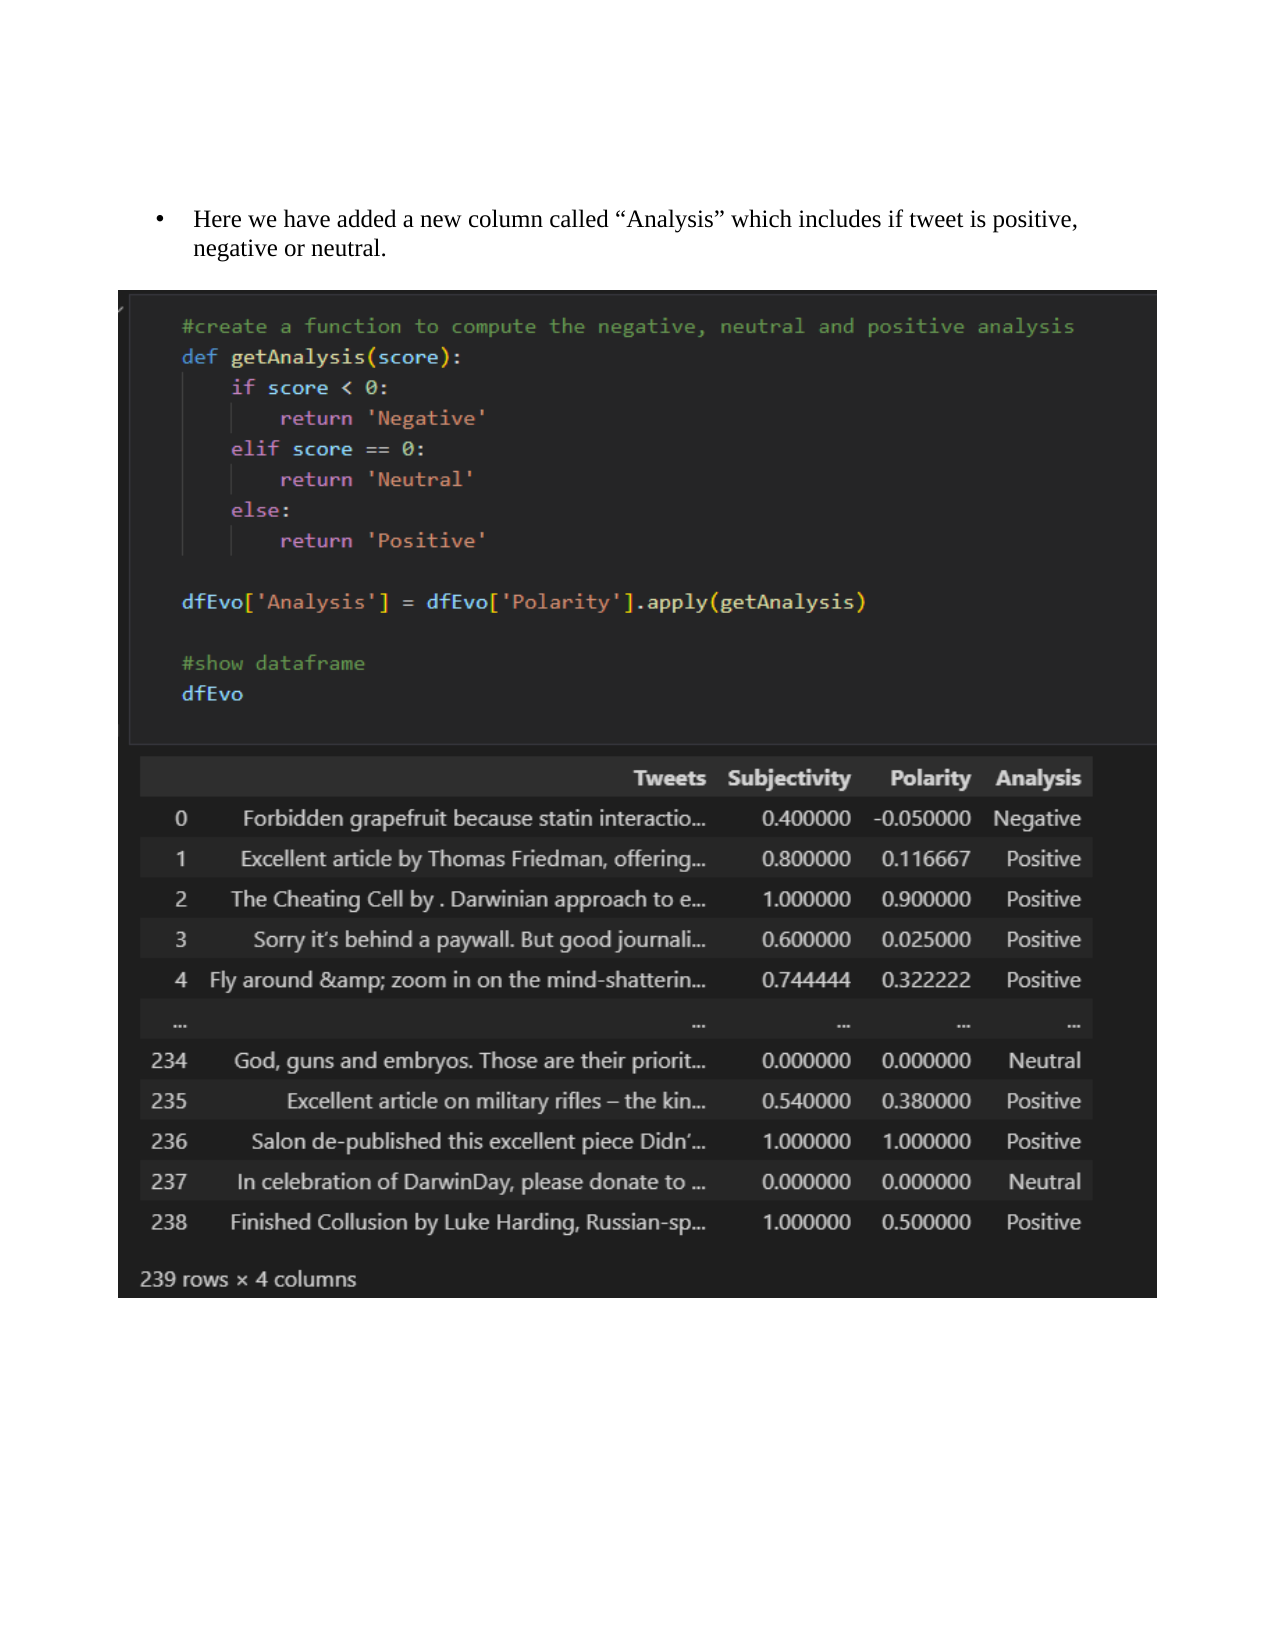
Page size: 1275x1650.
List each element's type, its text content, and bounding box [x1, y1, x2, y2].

list Here we have added a new column called “Analysis” which includes if tweet is positive, negative or neutral. [156, 204, 1157, 262]
picture [118, 290, 1157, 1298]
